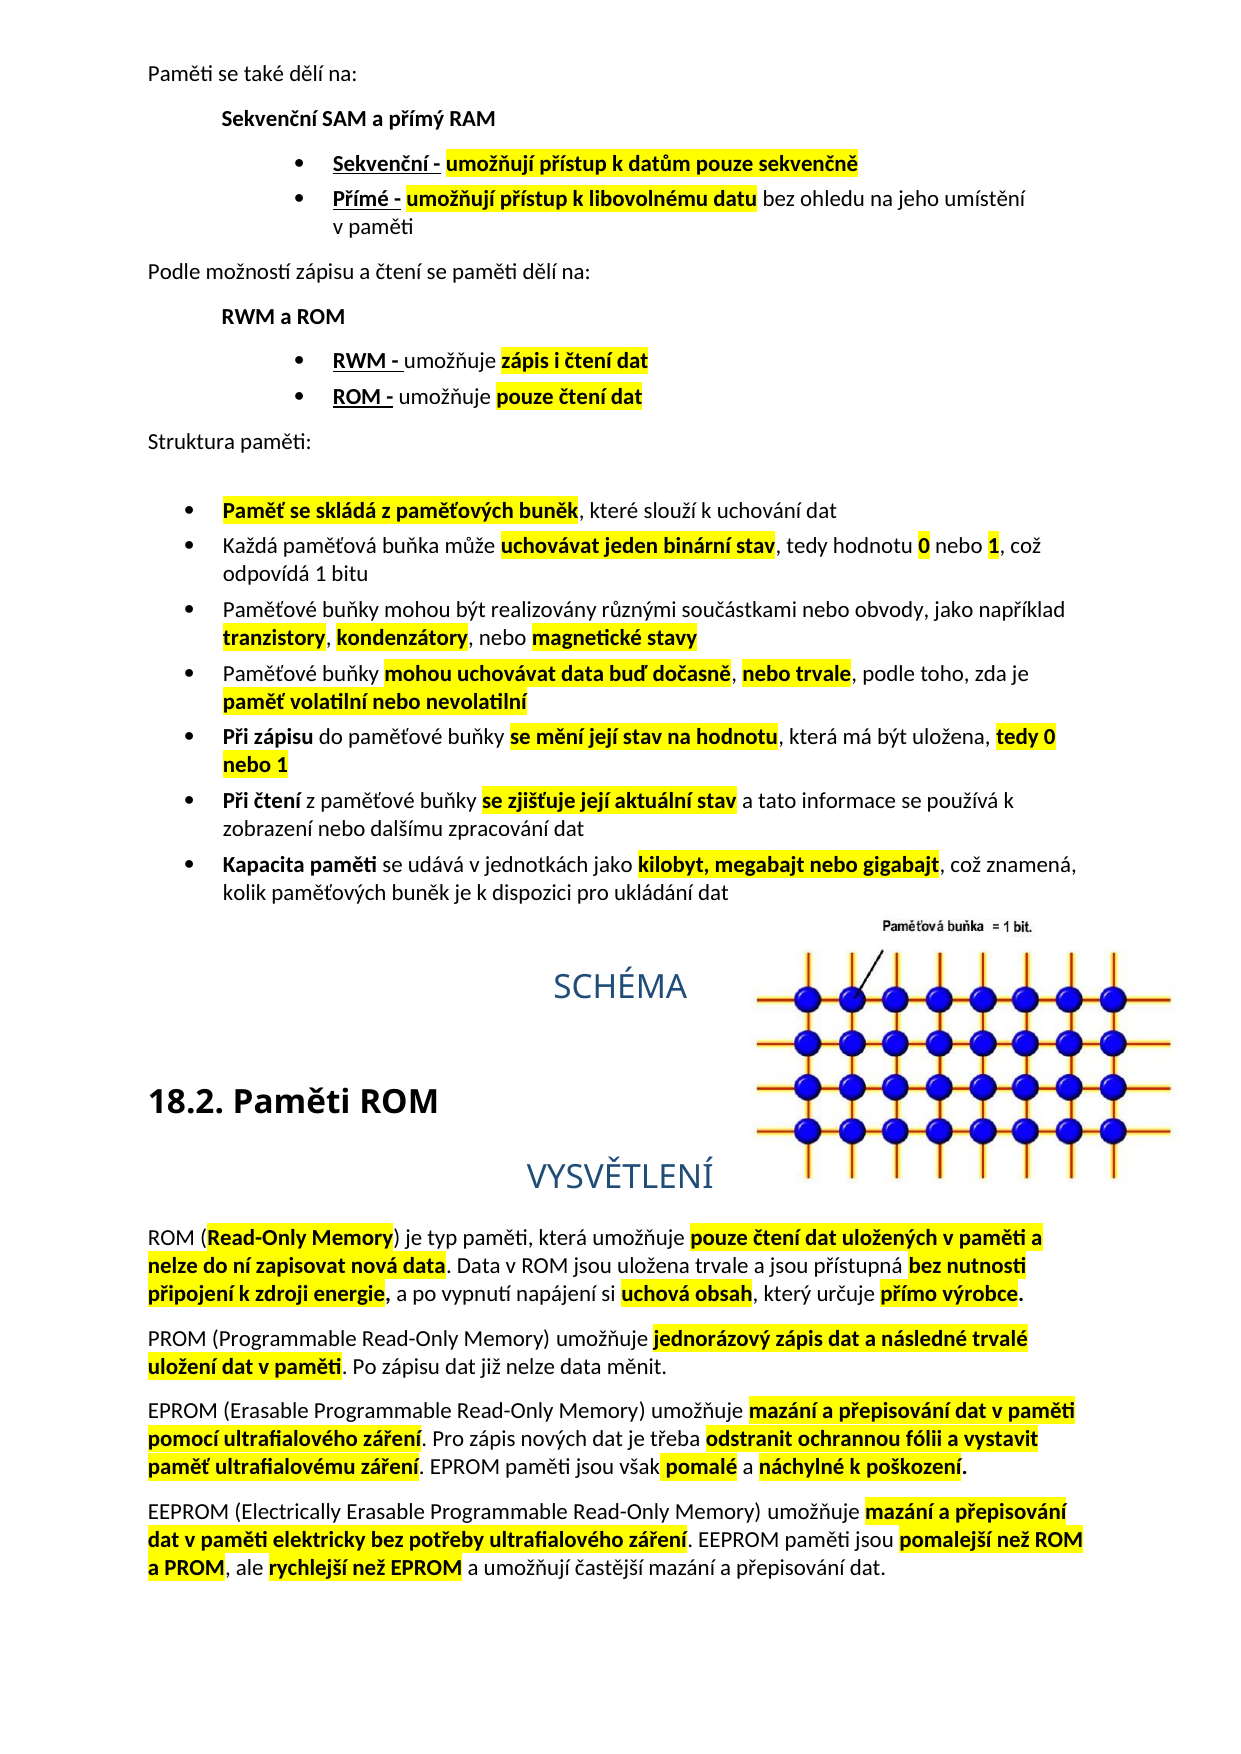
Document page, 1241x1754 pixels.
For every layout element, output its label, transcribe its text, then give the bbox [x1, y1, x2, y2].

subtitle schéma [148, 963, 750, 1008]
list Při zápisu do paměťové buňky se mění její stav na hodnotu, která má být uložena, tedy 0 nebo 1 [185, 722, 1093, 778]
text PROM (Programmable Read-Only Memory) umožňuje jednorázový zápis dat a následné trvalé uložení dat v paměti. Po zápisu dat již nelze data měnit. [148, 1324, 1093, 1380]
text Podle možností zápisu a čtení se paměti dělí na: [148, 257, 1093, 285]
list RWM - umožňuje zápis i čtení dat [295, 347, 1093, 374]
text RWM a ROM [148, 302, 1093, 330]
list Každá paměťová buňka může uchovávat jeden binární stav, tedy hodnotu 0 nebo 1, což odpovídá 1 bitu [185, 531, 1093, 587]
list Paměť se skládá z paměťových buněk, které slouží k uchování dat [185, 496, 1093, 524]
text EEPROM (Electrically Erasable Programmable Read-Only Memory) umožňuje mazání a přepisování dat v paměti elektricky bez potřeby ultrafialového záření. EEPROM paměti jsou pomalejší než ROM a PROM, ale rychlejší než EPROM a umožňují častější mazání a přepisování dat. [148, 1497, 1093, 1581]
list Sekvenční - umožňují přístup k datům pouze sekvenčně [295, 149, 1093, 177]
text Sekvenční SAM a přímý RAM [148, 104, 1093, 132]
list Přímé - umožňují přístup k libovolnému datu bez ohledu na jeho umístění v paměti [295, 184, 1093, 241]
list Paměťové buňky mohou uchovávat data buď dočasně, nebo trvale, podle toho, zda je paměť volatilní nebo nevolatilní [185, 659, 1093, 715]
text EPROM (Erasable Programmable Read-Only Memory) umožňuje mazání a přepisování dat v paměti pomocí ultrafialového záření. Pro zápis nových dat je třeba odstranit ochrannou fólii a vystavit paměť ultrafialovému záření. EPROM paměti jsou však pomalé a náchylné k poškození. [148, 1396, 1093, 1481]
list ROM - umožňuje pouze čtení dat [295, 382, 1093, 410]
subtitle vysvětlení [148, 1153, 1093, 1198]
text Struktura paměti: [148, 427, 1093, 455]
text ROM (Read-Only Memory) je typ paměti, která umožňuje pouze čtení dat uložených v paměti a nelze do ní zapisovat nová data. Data v ROM jsou uložena trvale a jsou přístupná bez nutnosti připojení k zdroji energie, a po vypnutí napájení si uchová obsah, který určuje přímo výrobce. [148, 1223, 1093, 1307]
text Paměti se také dělí na: [148, 59, 1093, 87]
list Kapacita paměti se udává v jednotkách jako kilobyt, megabajt nebo gigabajt, což znamená, kolik paměťových buněk je k dispozici pro ukládání dat [185, 850, 1093, 906]
subtitle 18.2. Paměti ROM [148, 1078, 750, 1123]
list Paměťové buňky mohou být realizovány různými součástkami nebo obvody, jako například tranzistory, kondenzátory, nebo magnetické stavy [185, 595, 1093, 651]
list Při čtení z paměťové buňky se zjišťuje její aktuální stav a tato informace se používá k zobrazení nebo dalšímu zpracování dat [185, 786, 1093, 842]
